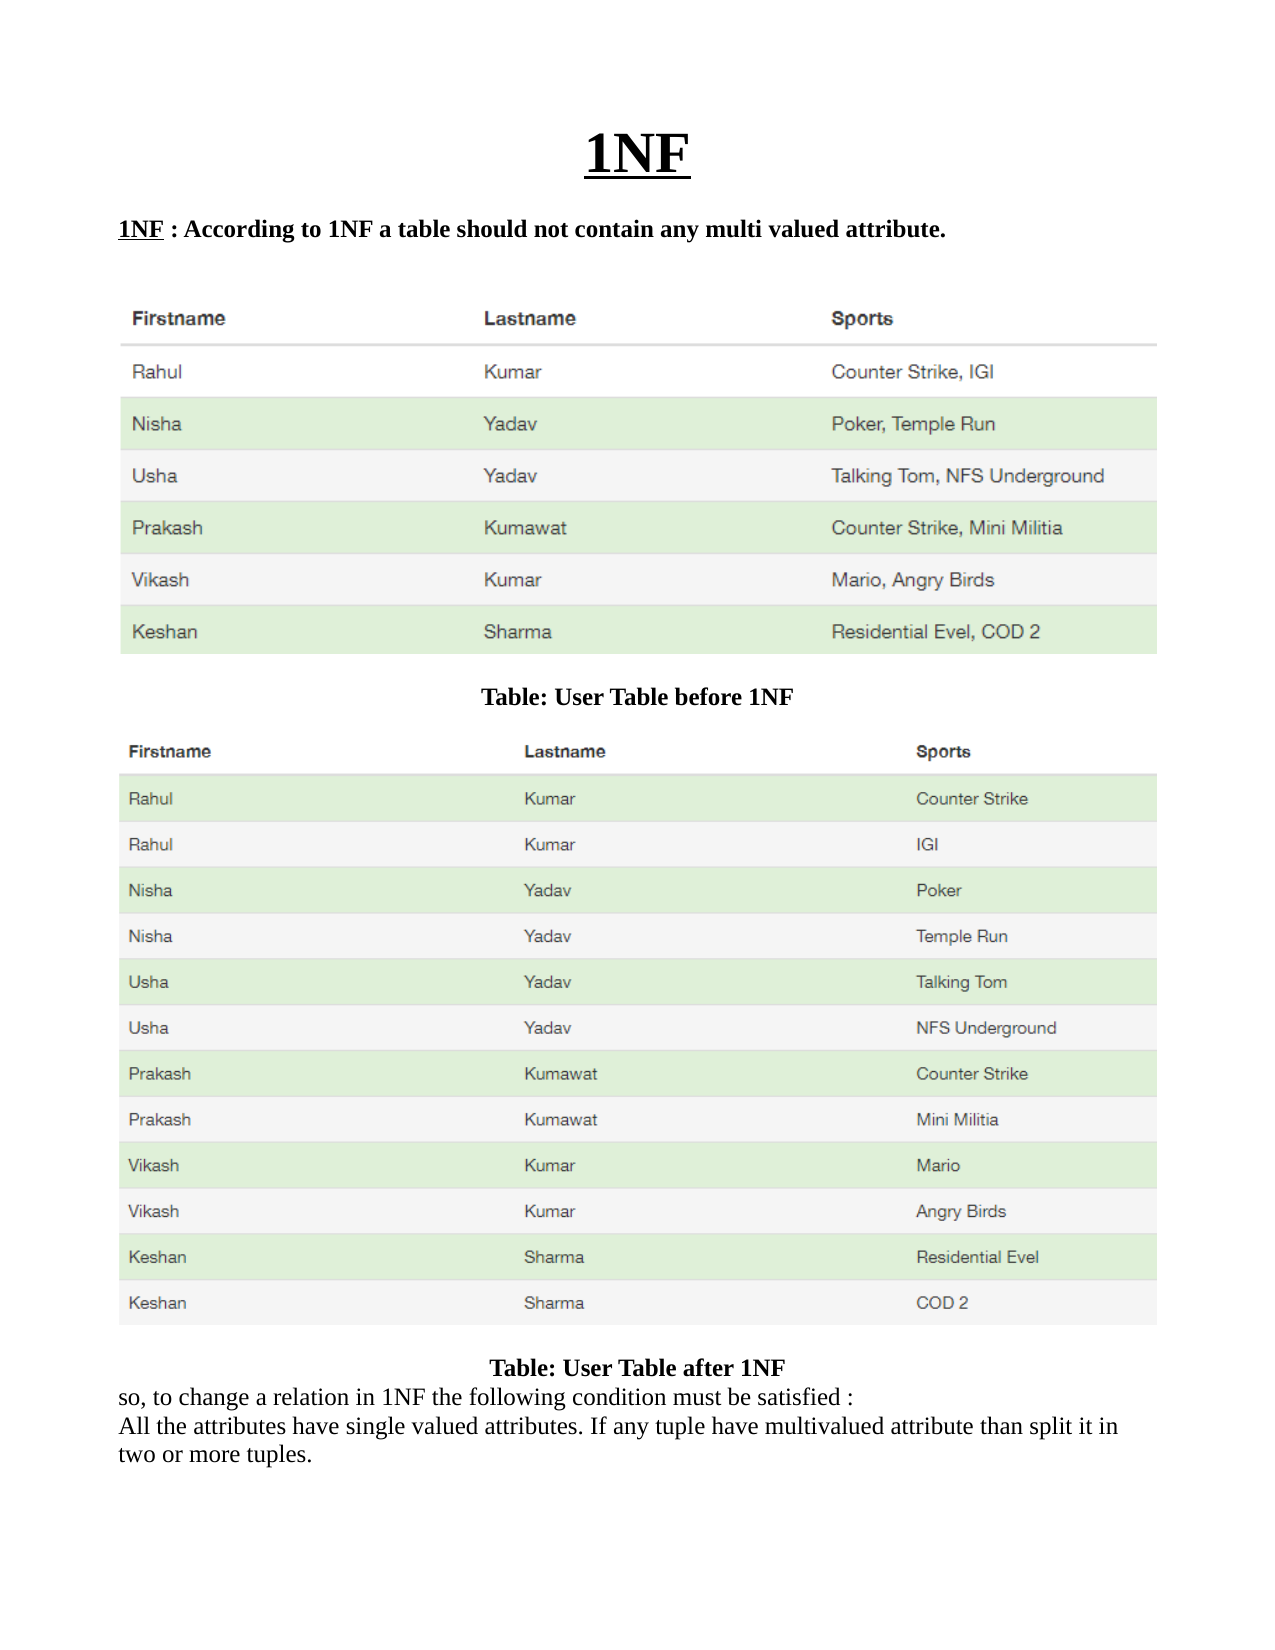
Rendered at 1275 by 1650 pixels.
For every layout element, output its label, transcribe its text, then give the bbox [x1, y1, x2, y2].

text 1NF : According to 1NF a table should not contain any multi valued attribute. [118, 214, 1157, 243]
text All the attributes have single valued attributes. If any tuple have multivalued attribute than split it in two or more tuples. [118, 1411, 1157, 1468]
text Table: User Table after 1NF [118, 1353, 1157, 1382]
text 1NF [118, 118, 1157, 185]
picture [118, 300, 1157, 654]
text so, to change a relation in 1NF the following condition must be satisfied : [118, 1382, 1157, 1411]
text Table: User Table before 1NF [118, 682, 1157, 711]
picture [118, 739, 1157, 1325]
